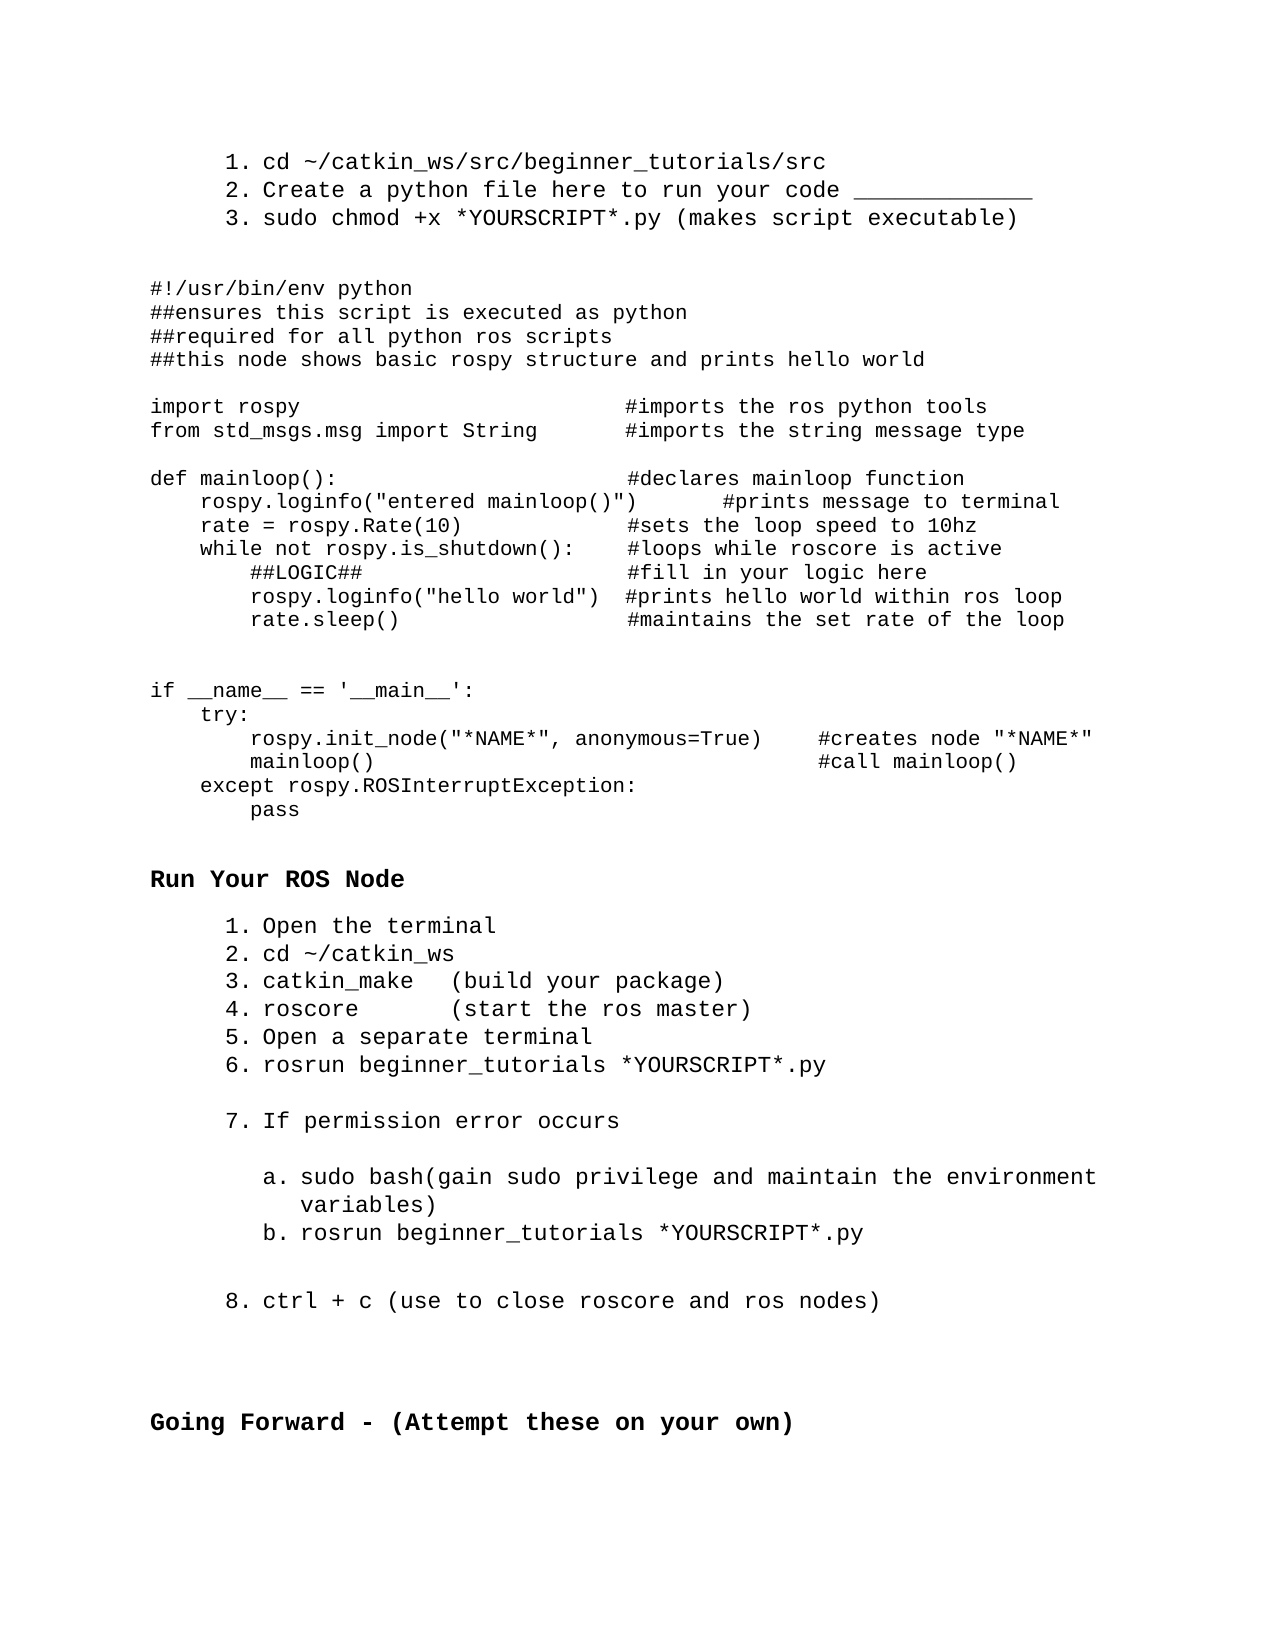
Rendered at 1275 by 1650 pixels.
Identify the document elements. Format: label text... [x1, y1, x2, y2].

text except rospy.ROSInterruptException: [150, 775, 1125, 798]
list ctrl + c (use to close roscore and ros nodes) [225, 1289, 1125, 1316]
text rospy.loginfo("entered mainloop()") #prints message to terminal [387, 491, 613, 515]
text ##this node shows basic rospy structure and prints hello world [150, 349, 1125, 373]
text rospy.loginfo("entered mainloop()") #prints message to terminal [150, 491, 375, 515]
text #!/usr/bin/env python [150, 278, 1125, 302]
text from std_msgs.msg import String [150, 420, 538, 444]
list catkin_make (build your package) [225, 970, 1125, 996]
list If permission error occurs [225, 1109, 1125, 1135]
text rospy.init_node("*NAME*", anonymous=True) #creates node "*NAME*" [150, 728, 450, 751]
text import rospy [150, 397, 300, 420]
text rate.sleep() #maintains the set rate of the loop [150, 609, 1125, 633]
text rospy.loginfo("hello world") #prints hello world within ros loop [150, 586, 1125, 609]
text ##ensures this script is executed as python [150, 302, 1125, 326]
list rosrun beginner_tutorials *YOURSCRIPT*.py [225, 1053, 1125, 1079]
text #imports the ros python tools [625, 397, 1125, 420]
list roscore (start the ros master) [225, 998, 1125, 1024]
list Create a python file here to run your code _____________ [225, 178, 1125, 204]
text Going Forward - (Attempt these on your own) [150, 1410, 1125, 1438]
text while not rospy.is_shutdown(): #loops while roscore is active [150, 538, 1125, 562]
list cd ~/catkin_ws [225, 942, 1125, 968]
text ##required for all python ros scripts [150, 326, 1125, 349]
text mainloop() #call mainloop() [150, 751, 1125, 775]
text rospy.init_node("*NAME*", anonymous=True) #creates node "*NAME*" [550, 728, 993, 751]
text #imports the string message type [625, 420, 1125, 444]
text ##LOGIC## #fill in your logic here [150, 562, 1125, 586]
text rospy.init_node("*NAME*", anonymous=True) #creates node "*NAME*" [1018, 728, 1080, 751]
text rospy.loginfo("entered mainloop()") #prints message to terminal [625, 491, 1125, 515]
text def mainloop(): #declares mainloop function [150, 467, 1125, 491]
list sudo chmod +x *YOURSCRIPT*.py (makes script executable) [225, 206, 1125, 232]
list sudo bash(gain sudo privilege and maintain the environment variables) [262, 1165, 1125, 1219]
text try: [150, 704, 1125, 728]
text if __name__ == '__main__': [150, 680, 1125, 704]
list Open a separate terminal [225, 1026, 1125, 1052]
text rate = rospy.Rate(10) #sets the loop speed to 10hz [150, 515, 1125, 538]
text Run Your ROS Node [150, 867, 1125, 895]
list cd ~/catkin_ws/src/beginner_tutorials/src [225, 150, 1125, 176]
list Open the terminal [225, 914, 1125, 940]
list rosrun beginner_tutorials *YOURSCRIPT*.py [262, 1221, 1125, 1247]
text pass [150, 798, 1125, 822]
